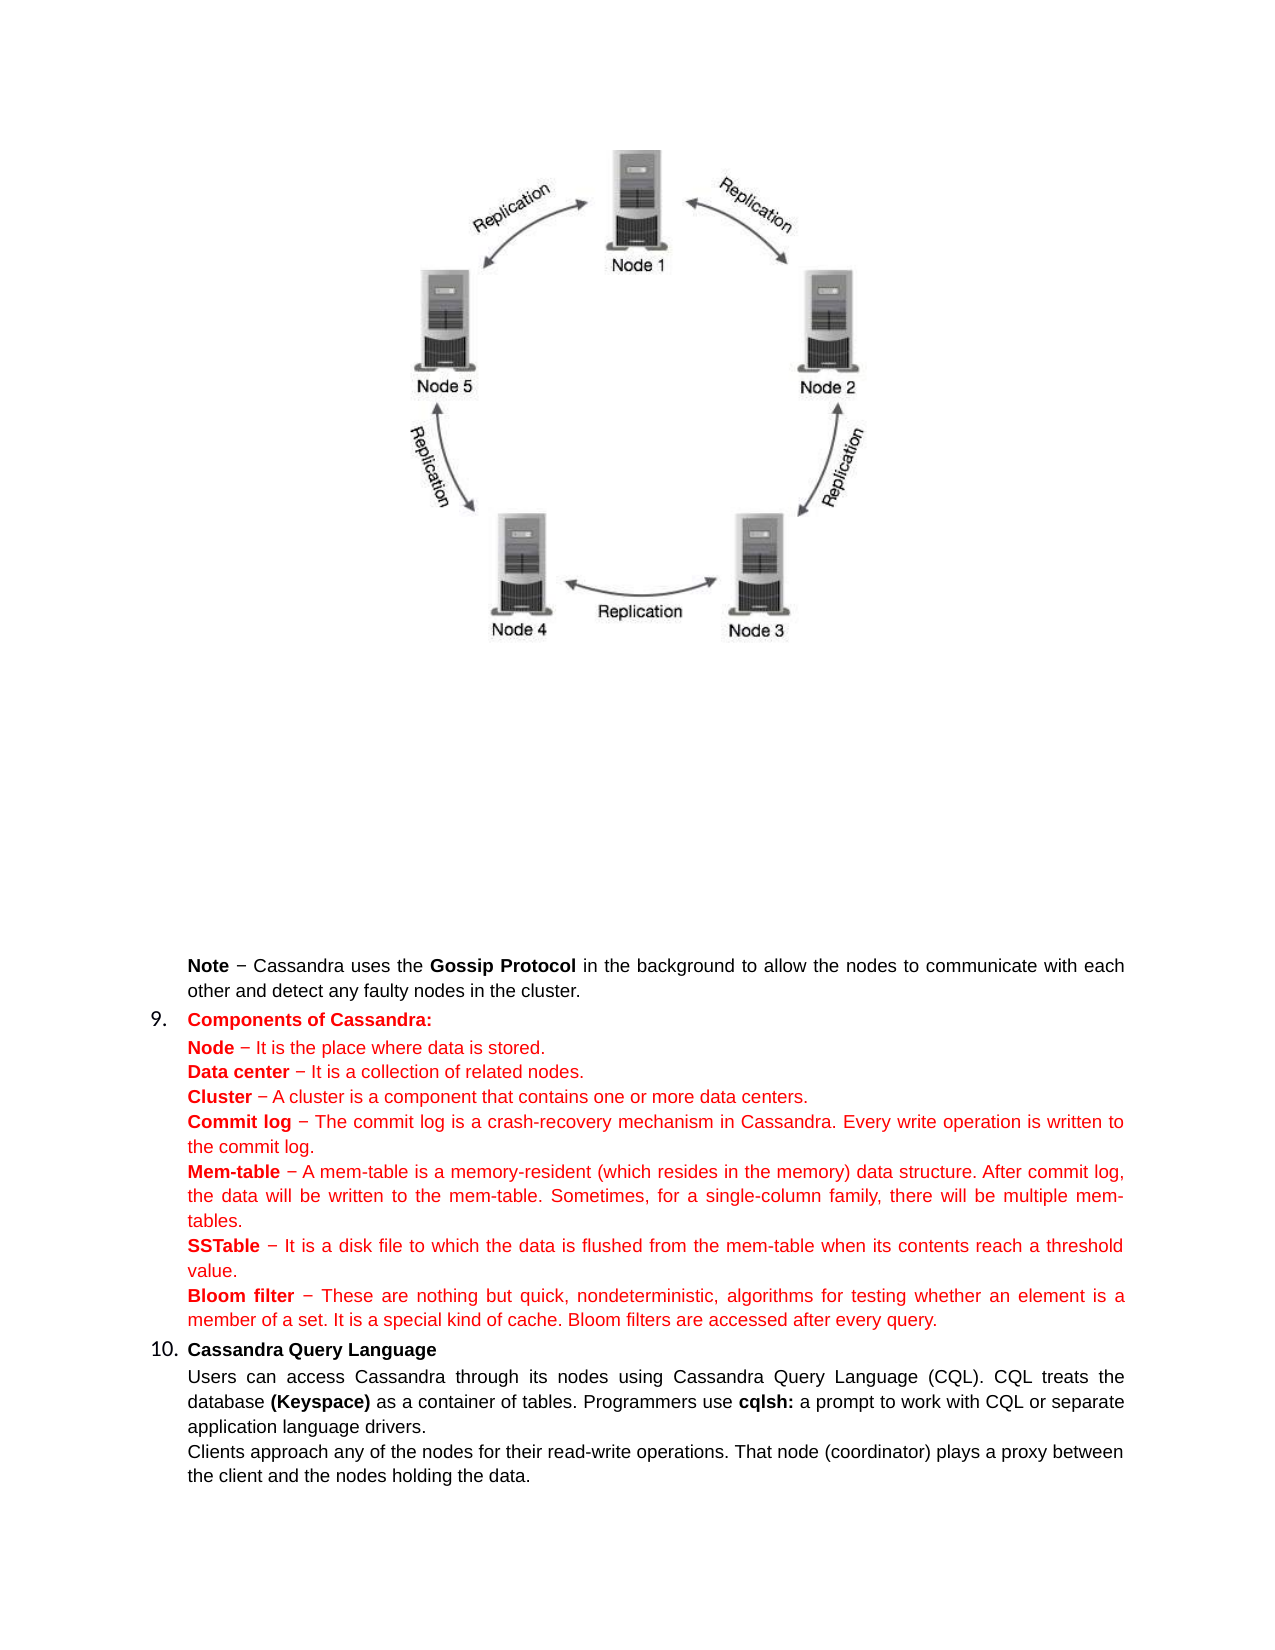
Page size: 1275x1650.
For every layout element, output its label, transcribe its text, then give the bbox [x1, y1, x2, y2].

list Clients approach any of the nodes for their read-write operations. That node (coordinator) plays a proxy between the client and the nodes holding the data. [150, 1441, 1125, 1487]
picture [402, 150, 873, 644]
list SSTable − It is a disk file to which the data is flushed from the mem-table when its contents reach a threshold value. [150, 1235, 1125, 1281]
list Cassandra Query Language [150, 1334, 1125, 1362]
list Data center − It is a collection of related nodes. [150, 1061, 1125, 1083]
list Note − Cassandra uses the Gossip Protocol in the background to allow the nodes to communicate with each other and detect any faulty nodes in the cluster. [150, 955, 1125, 1001]
list Mem-table − A mem-table is a memory-resident (which resides in the memory) data structure. After commit log, the data will be written to the mem-table. Sometimes, for a single-column family, there will be multiple mem-tables. [150, 1160, 1125, 1232]
list Cluster − A cluster is a component that contains one or more data centers. [150, 1086, 1125, 1108]
list Components of Cassandra: [150, 1004, 1125, 1032]
list Users can access Cassandra through its nodes using Cassandra Query Language (CQL). CQL treats the database (Keyspace) as a container of tables. Programmers use cqlsh: a prompt to work with CQL or separate application language drivers. [150, 1366, 1125, 1437]
list Node − It is the place where data is stored. [150, 1036, 1125, 1058]
list Commit log − The commit log is a crash-recovery mechanism in Cassandra. Every write operation is written to the commit log. [150, 1111, 1125, 1157]
list Bloom filter − These are nothing but quick, nondeterministic, algorithms for testing whether an element is a member of a set. It is a special kind of cache. Bloom filters are accessed after every query. [150, 1284, 1125, 1331]
